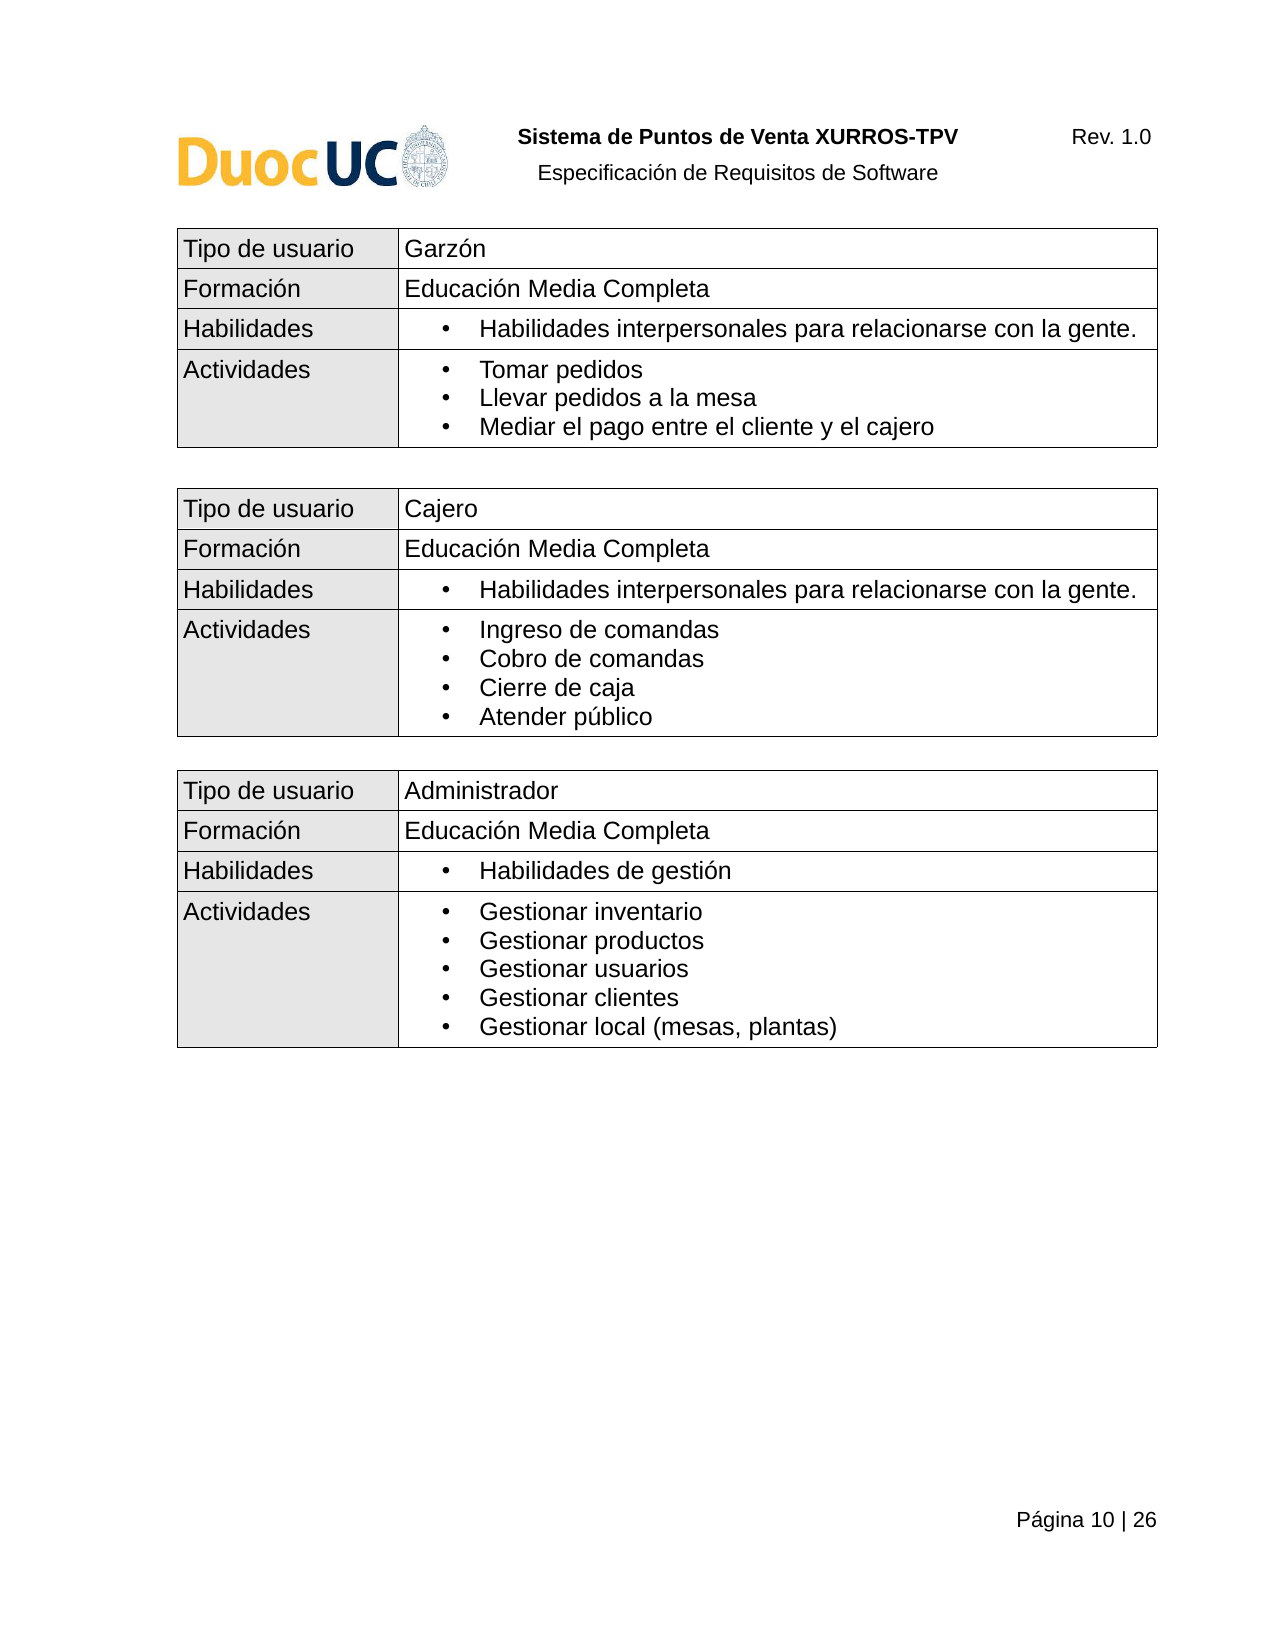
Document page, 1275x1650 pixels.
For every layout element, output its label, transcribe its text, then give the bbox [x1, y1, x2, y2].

table_cell Habilidades interpersonales para relacionarse con la gente. [399, 570, 1157, 609]
table_cell Habilidades de gestión [399, 852, 1157, 891]
table_cell Habilidades [178, 852, 398, 891]
table_cell Habilidades interpersonales para relacionarse con la gente. [399, 309, 1157, 349]
table_header Garzón [399, 229, 1157, 268]
table_header Cajero [399, 489, 1157, 528]
picture [178, 125, 449, 187]
table_cell Formación [178, 811, 398, 851]
table_cell Gestionar inventario Gestionar productos Gestionar usuarios Gestionar clientes Gestionar local (mesas, plantas) [399, 892, 1157, 1047]
table_header Tipo de usuario [178, 771, 398, 810]
table_cell Educación Media Completa [399, 811, 1157, 851]
table_cell Formación [178, 269, 398, 308]
table_cell Educación Media Completa [399, 269, 1157, 308]
table_cell Educación Media Completa [399, 530, 1157, 569]
table_cell Ingreso de comandas Cobro de comandas Cierre de caja Atender público [399, 610, 1157, 736]
table_cell Actividades [178, 892, 398, 1047]
table_cell Tomar pedidos Llevar pedidos a la mesa Mediar el pago entre el cliente y el cajero [399, 350, 1157, 447]
table_cell Formación [178, 530, 398, 569]
table_header Administrador [399, 771, 1157, 810]
table_header Tipo de usuario [178, 229, 398, 268]
table_cell Habilidades [178, 570, 398, 609]
table_cell Habilidades [178, 309, 398, 349]
table_cell Actividades [178, 610, 398, 736]
table_cell Actividades [178, 350, 398, 447]
table_header Tipo de usuario [178, 489, 398, 528]
